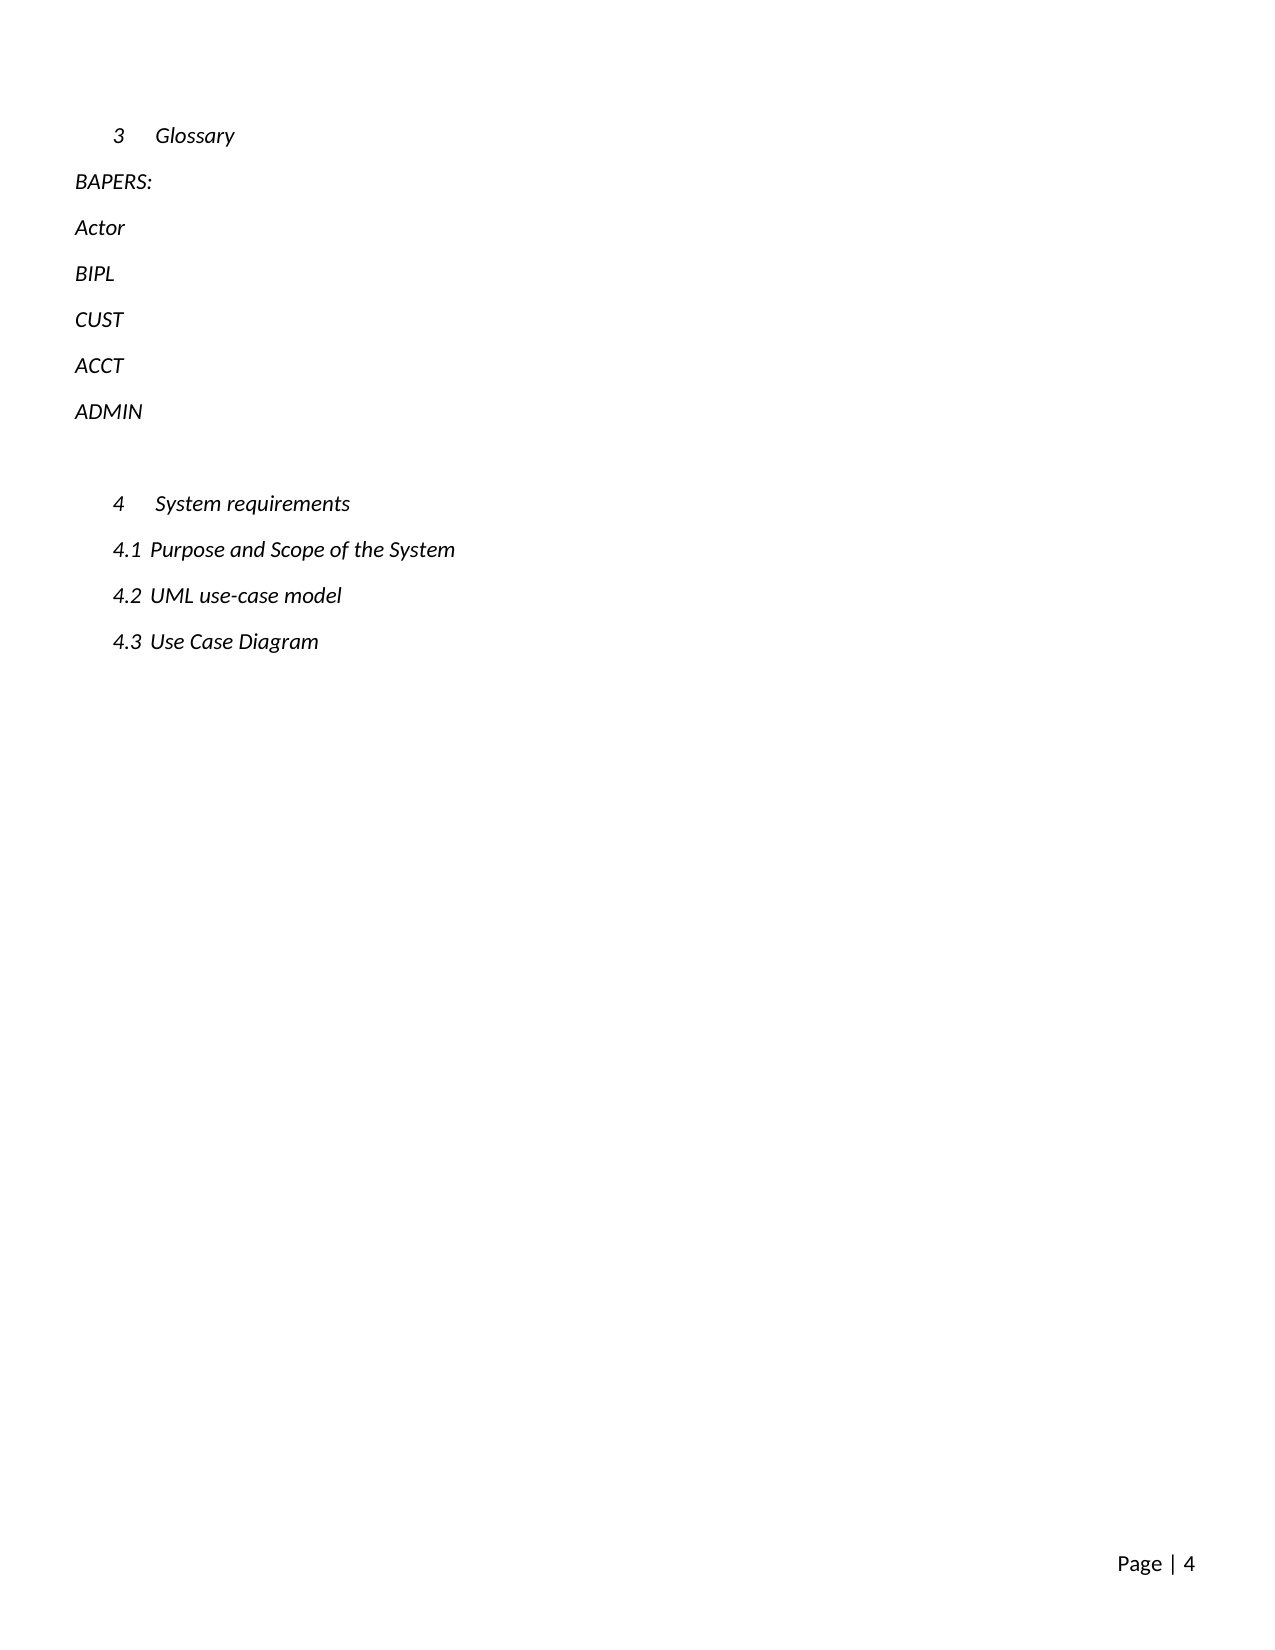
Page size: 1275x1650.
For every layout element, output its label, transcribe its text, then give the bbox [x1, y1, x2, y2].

list Glossary [112, 121, 1200, 149]
text ACCT [75, 351, 1200, 379]
list Purpose and Scope of the System [112, 535, 1200, 563]
list Use Case Diagram [112, 627, 1200, 656]
text BAPERS: [75, 167, 1200, 195]
text CUST [75, 305, 1200, 333]
text ADMIN [75, 397, 1200, 425]
text BIPL [75, 259, 1200, 287]
list UML use-case model [112, 581, 1200, 609]
list System requirements [112, 489, 1200, 517]
text Actor [75, 213, 1200, 241]
